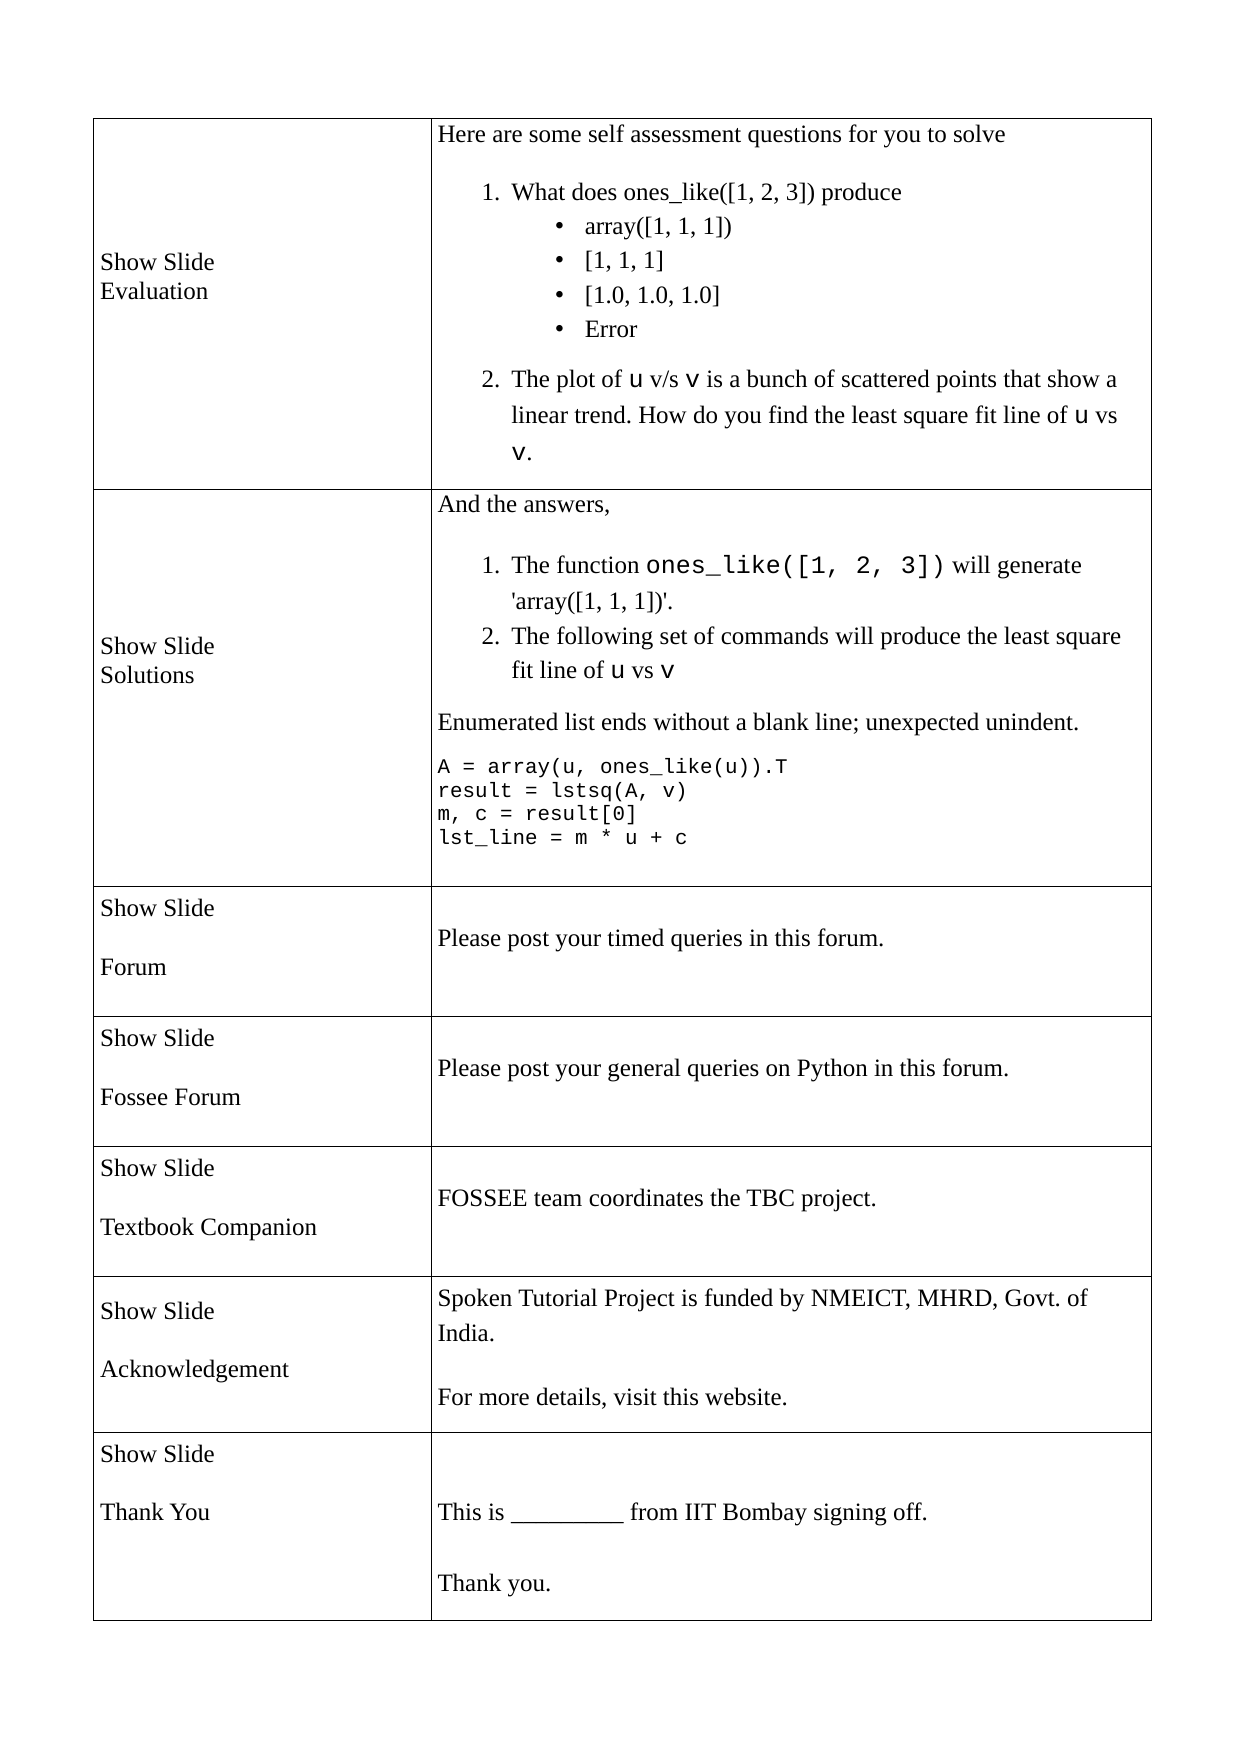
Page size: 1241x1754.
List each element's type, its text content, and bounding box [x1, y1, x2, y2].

table_cell Spoken Tutorial Project is funded by NMEICT, MHRD, Govt. of India. For more details, visit this website. [432, 1277, 1151, 1432]
table_cell Please post your general queries on Python in this forum. [432, 1017, 1151, 1146]
table_cell Show Slide Fossee Forum [94, 1017, 431, 1146]
table_cell This is _________ from IIT Bombay signing off. Thank you. [432, 1433, 1151, 1620]
table_cell Show Slide Acknowledgement [94, 1277, 431, 1432]
table_cell And the answers, The function ones_like([1, 2, 3]) will generate 'array([1, 1, 1])'. The following set of commands will produce the least square fit line of u vs v Enumerated list ends without a blank line; unexpected unindent. A = array(u, ones_like(u)).T result = lstsq(A, v) m, c = result[0] lst_line = m * u + c [432, 490, 1151, 886]
table_cell Show Slide Textbook Companion [94, 1147, 431, 1276]
table_cell FOSSEE team coordinates the TBC project. [432, 1147, 1151, 1276]
table_cell Here are some self assessment questions for you to solve What does ones_like([1, 2, 3]) produce array([1, 1, 1]) [1, 1, 1] [1.0, 1.0, 1.0] Error The plot of u v/s v is a bunch of scattered points that show a linear trend. How do you find the least square fit line of u vs v. [432, 119, 1151, 488]
table_cell Show Slide Solutions [94, 490, 431, 886]
table_cell Show Slide Thank You [94, 1433, 431, 1620]
table_cell Please post your timed queries in this forum. [432, 887, 1151, 1016]
table_cell Show Slide Forum [94, 887, 431, 1016]
table_cell Show Slide Evaluation [94, 119, 431, 488]
